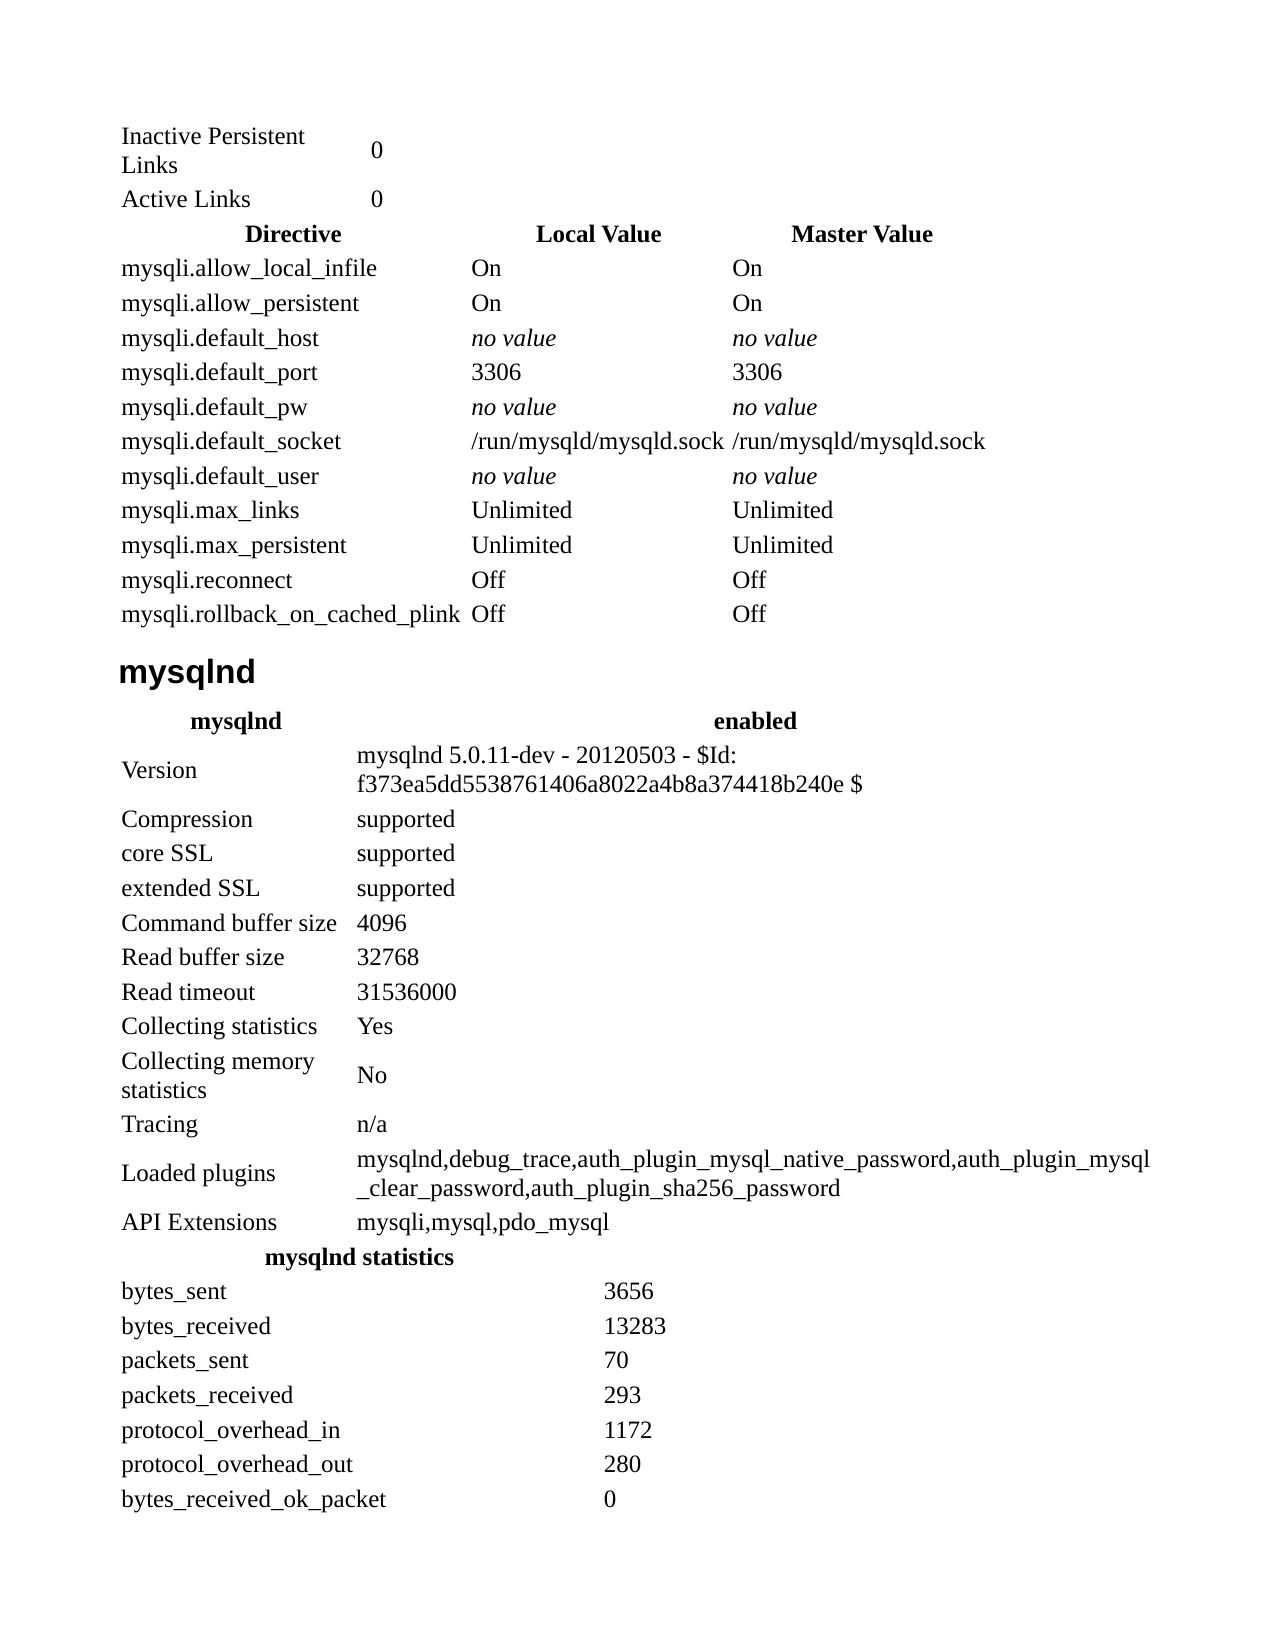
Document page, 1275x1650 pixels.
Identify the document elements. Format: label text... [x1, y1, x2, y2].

table_cell supported [354, 836, 1157, 870]
table_header Master Value [729, 216, 995, 251]
table_cell core SSL [118, 836, 354, 870]
table_cell mysqli.default_host [118, 320, 468, 354]
table_cell Off [468, 596, 729, 631]
table_cell Read buffer size [118, 939, 354, 974]
table_cell 293 [601, 1377, 873, 1412]
table_cell 0 [368, 181, 1157, 216]
table_cell Unlimited [729, 527, 995, 562]
table_cell Yes [354, 1009, 1157, 1043]
table_cell no value [729, 458, 995, 493]
table_cell mysqli.reconnect [118, 562, 468, 596]
table_header Directive [118, 216, 468, 251]
table_cell API Extensions [118, 1204, 354, 1239]
table_cell Active Links [118, 181, 368, 216]
table_cell mysqli.default_port [118, 354, 468, 389]
table_cell mysqli.max_links [118, 493, 468, 527]
table_cell Loaded plugins [118, 1141, 354, 1204]
table_cell On [468, 251, 729, 285]
table_cell no value [729, 389, 995, 423]
table_cell extended SSL [118, 870, 354, 905]
table_cell 1172 [601, 1412, 873, 1446]
table_cell Off [729, 596, 995, 631]
table_cell mysqli.allow_persistent [118, 285, 468, 320]
table_cell 13283 [601, 1308, 873, 1343]
table_cell no value [729, 320, 995, 354]
table_cell Off [468, 562, 729, 596]
table_cell packets_received [118, 1377, 601, 1412]
table_cell 3306 [729, 354, 995, 389]
table_cell mysqlnd,debug_trace,auth_plugin_mysql_native_password,auth_plugin_mysql_clear_password,auth_plugin_sha256_password [354, 1141, 1157, 1204]
table_cell mysqli,mysql,pdo_mysql [354, 1204, 1157, 1239]
table_cell 3656 [601, 1274, 873, 1308]
table_cell Unlimited [468, 493, 729, 527]
table_cell 4096 [354, 905, 1157, 939]
table_cell mysqli.default_pw [118, 389, 468, 423]
table_cell 280 [601, 1446, 873, 1481]
table_cell Read timeout [118, 974, 354, 1008]
table_cell bytes_received_ok_packet [118, 1481, 601, 1516]
table_cell Collecting statistics [118, 1009, 354, 1043]
table_cell mysqli.max_persistent [118, 527, 468, 562]
table_cell /run/mysqld/mysqld.sock [468, 424, 729, 458]
table_cell 31536000 [354, 974, 1157, 1008]
table_cell Compression [118, 801, 354, 836]
table_cell Tracing [118, 1106, 354, 1141]
table_cell Command buffer size [118, 905, 354, 939]
table_cell Unlimited [468, 527, 729, 562]
table_cell On [729, 251, 995, 285]
table_cell no value [468, 389, 729, 423]
table_cell Off [729, 562, 995, 596]
table_cell bytes_received [118, 1308, 601, 1343]
table_cell bytes_sent [118, 1274, 601, 1308]
table_cell 32768 [354, 939, 1157, 974]
table_cell protocol_overhead_out [118, 1446, 601, 1481]
table_cell Collecting memory statistics [118, 1043, 354, 1106]
table_header Local Value [468, 216, 729, 251]
table_header [601, 1239, 873, 1273]
table_cell no value [468, 320, 729, 354]
table_cell mysqli.default_socket [118, 424, 468, 458]
table_cell 0 [601, 1481, 873, 1516]
table_cell mysqli.default_user [118, 458, 468, 493]
table_header mysqlnd statistics [118, 1239, 601, 1273]
table_cell mysqli.rollback_on_cached_plink [118, 596, 468, 631]
table_cell /run/mysqld/mysqld.sock [729, 424, 995, 458]
table_cell supported [354, 870, 1157, 905]
table_cell On [468, 285, 729, 320]
table_cell n/a [354, 1106, 1157, 1141]
table_cell No [354, 1043, 1157, 1106]
table_cell 3306 [468, 354, 729, 389]
table_cell Version [118, 738, 354, 801]
table_cell mysqlnd 5.0.11-dev - 20120503 - $Id: f373ea5dd5538761406a8022a4b8a374418b240e $ [354, 738, 1157, 801]
table_cell Inactive Persistent Links [118, 118, 368, 181]
table_cell supported [354, 801, 1157, 836]
table_cell protocol_overhead_in [118, 1412, 601, 1446]
subtitle mysqlnd [118, 652, 1157, 691]
table_header mysqlnd [118, 703, 354, 738]
table_cell mysqli.allow_local_infile [118, 251, 468, 285]
table_cell 0 [368, 118, 1157, 181]
table_cell no value [468, 458, 729, 493]
table_header enabled [354, 703, 1157, 738]
table_cell packets_sent [118, 1343, 601, 1377]
table_cell On [729, 285, 995, 320]
table_cell Unlimited [729, 493, 995, 527]
table_cell 70 [601, 1343, 873, 1377]
